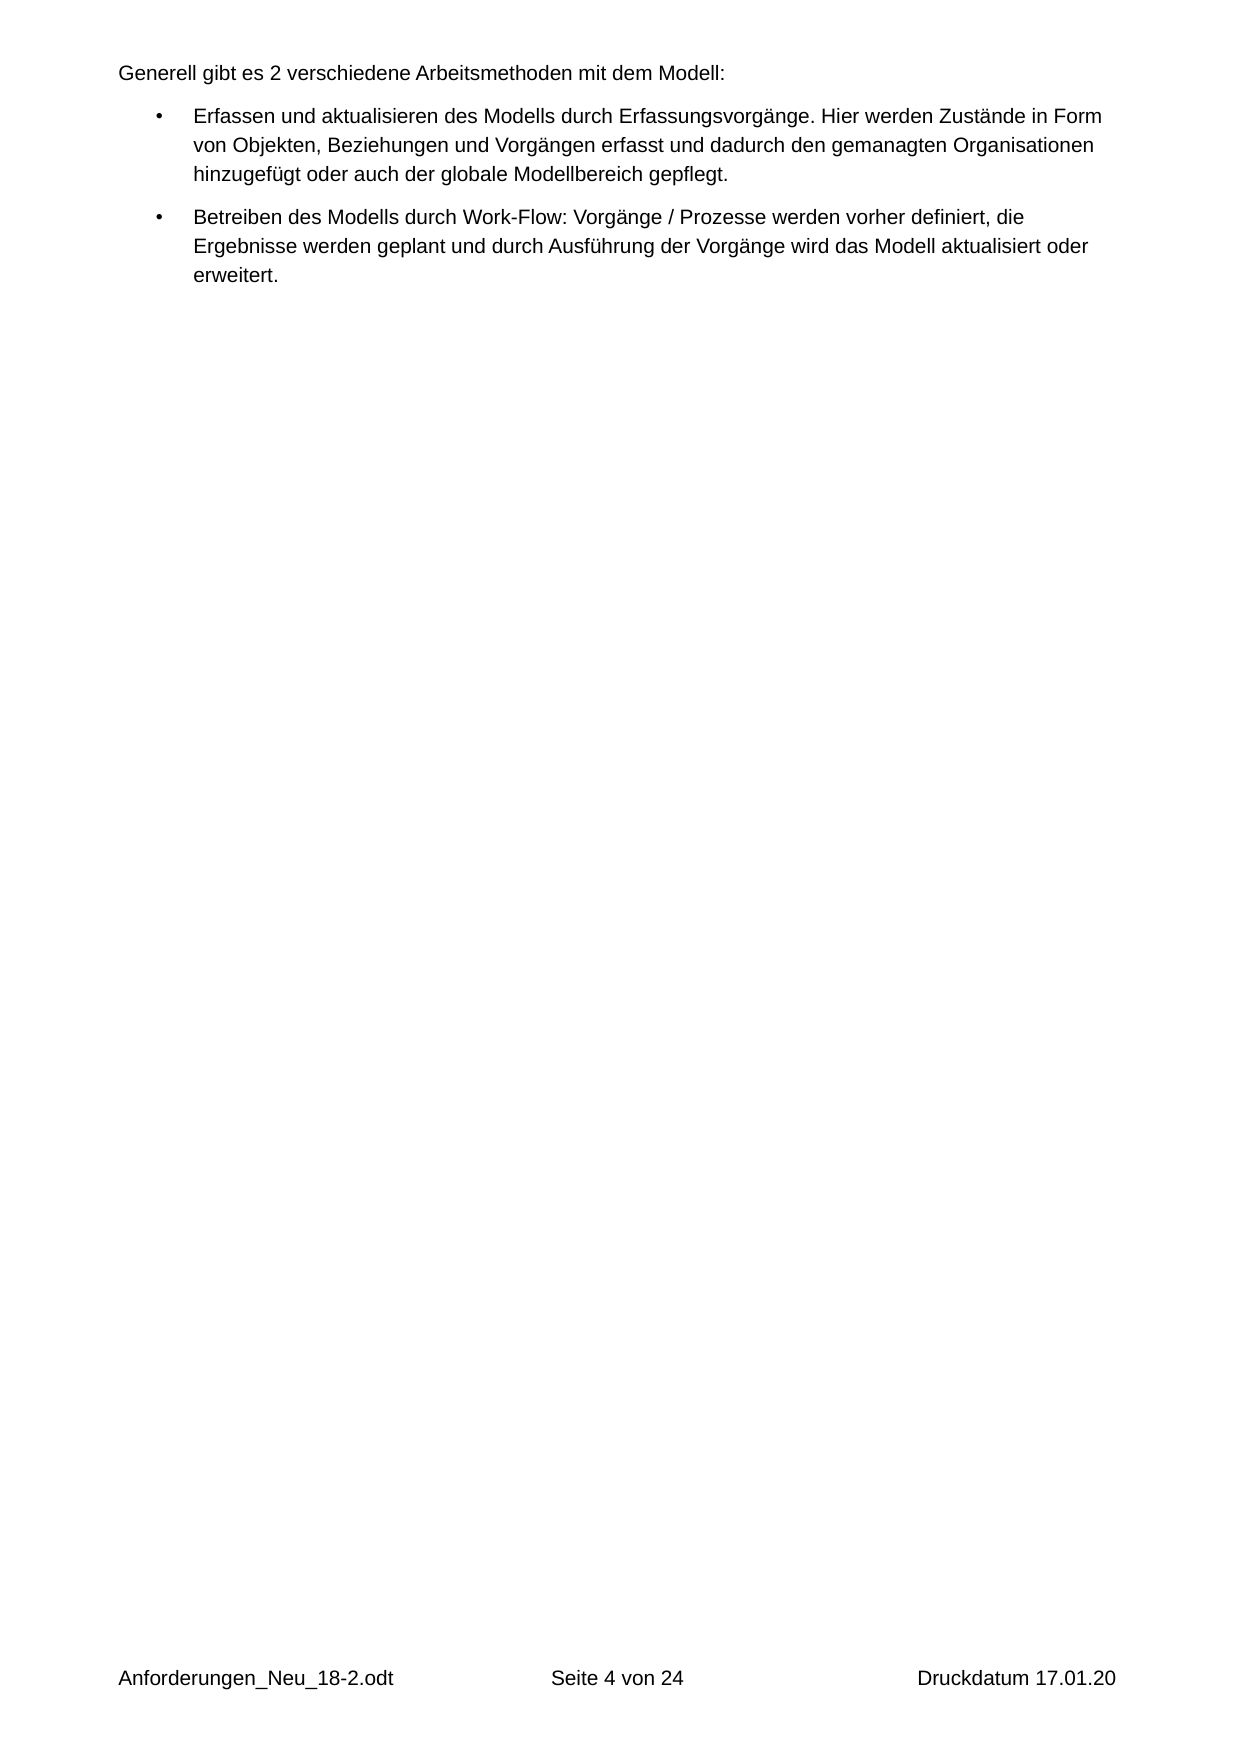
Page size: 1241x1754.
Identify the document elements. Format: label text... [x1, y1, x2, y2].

text Generell gibt es 2 verschiedene Arbeitsmethoden mit dem Modell: [118, 61, 1122, 85]
list Betreiben des Modells durch Work-Flow: Vorgänge / Prozesse werden vorher definiert, die Ergebnisse werden geplant und durch Ausführung der Vorgänge wird das Modell aktualisiert oder erweitert. [156, 205, 1122, 287]
list Erfassen und aktualisieren des Modells durch Erfassungsvorgänge. Hier werden Zustände in Form von Objekten, Beziehungen und Vorgängen erfasst und dadurch den gemanagten Organisationen hinzugefügt oder auch der globale Modellbereich gepflegt. [156, 104, 1122, 186]
